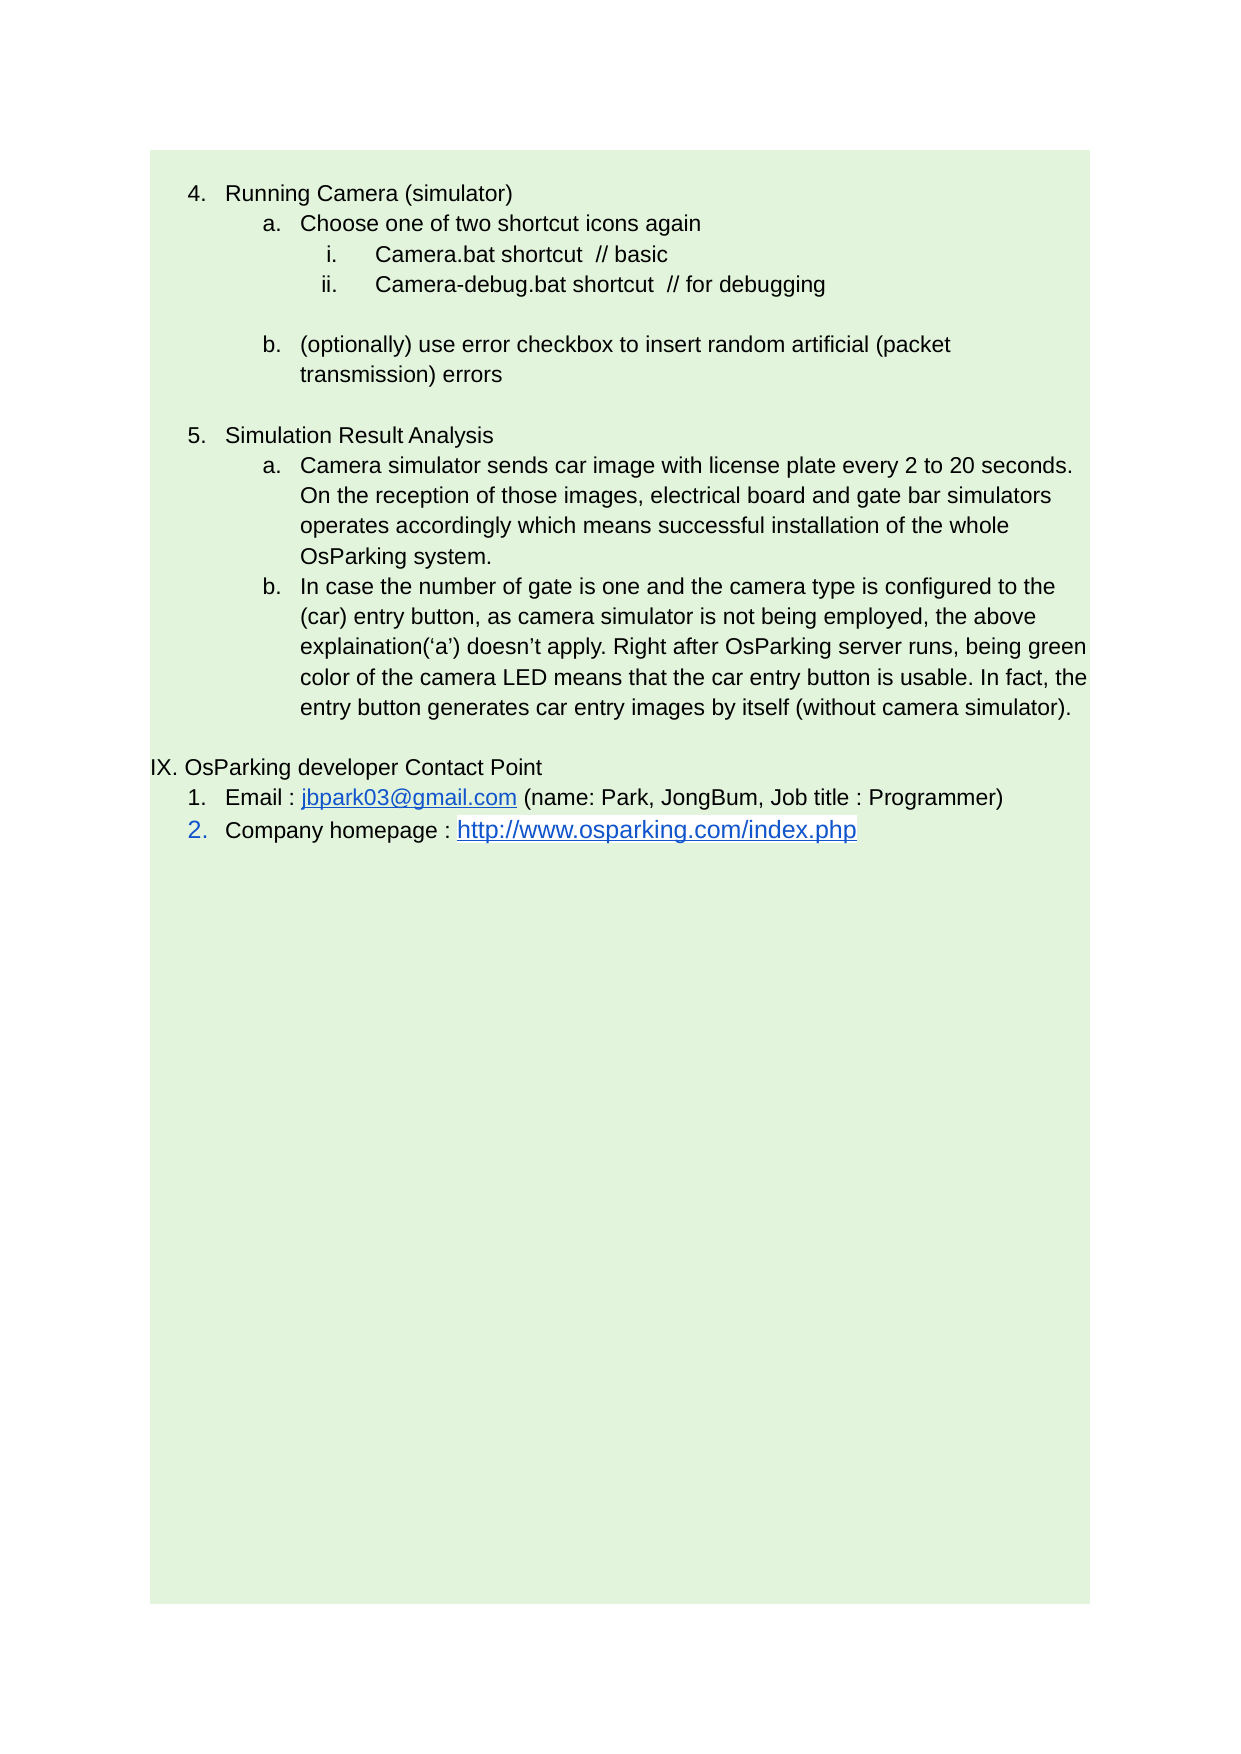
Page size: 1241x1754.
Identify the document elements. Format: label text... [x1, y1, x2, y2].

list Running Camera (simulator) [187, 180, 1090, 207]
list Company homepage : http://www.osparking.com/index.php [187, 814, 1090, 843]
list Camera-debug.bat shortcut // for debugging [337, 271, 1090, 327]
list (optionally) use error checkbox to insert random artificial (packet transmission) errors [262, 331, 1090, 418]
text IX. OsParking developer Contact Point [150, 754, 1090, 781]
list Choose one of two shortcut icons again [262, 210, 1090, 237]
list Camera simulator sends car image with license plate every 2 to 20 seconds. On the reception of those images, electrical board and gate bar simulators operates accordingly which means successful installation of the whole OsParking system. [262, 452, 1090, 569]
list In case the number of gate is one and the camera type is configured to the (car) entry button, as camera simulator is not being employed, the above explaination(‘a’) doesn’t apply. Right after OsParking server runs, being green color of the camera LED means that the car entry button is usable. In fact, the entry button generates car entry images by itself (without camera simulator). [262, 573, 1090, 720]
list Camera.bat shortcut // basic [337, 241, 1090, 267]
list Email : jbpark03@gmail.com (name: Park, JongBum, Job title : Programmer) [187, 784, 1090, 811]
list Simulation Result Analysis [187, 422, 1090, 448]
